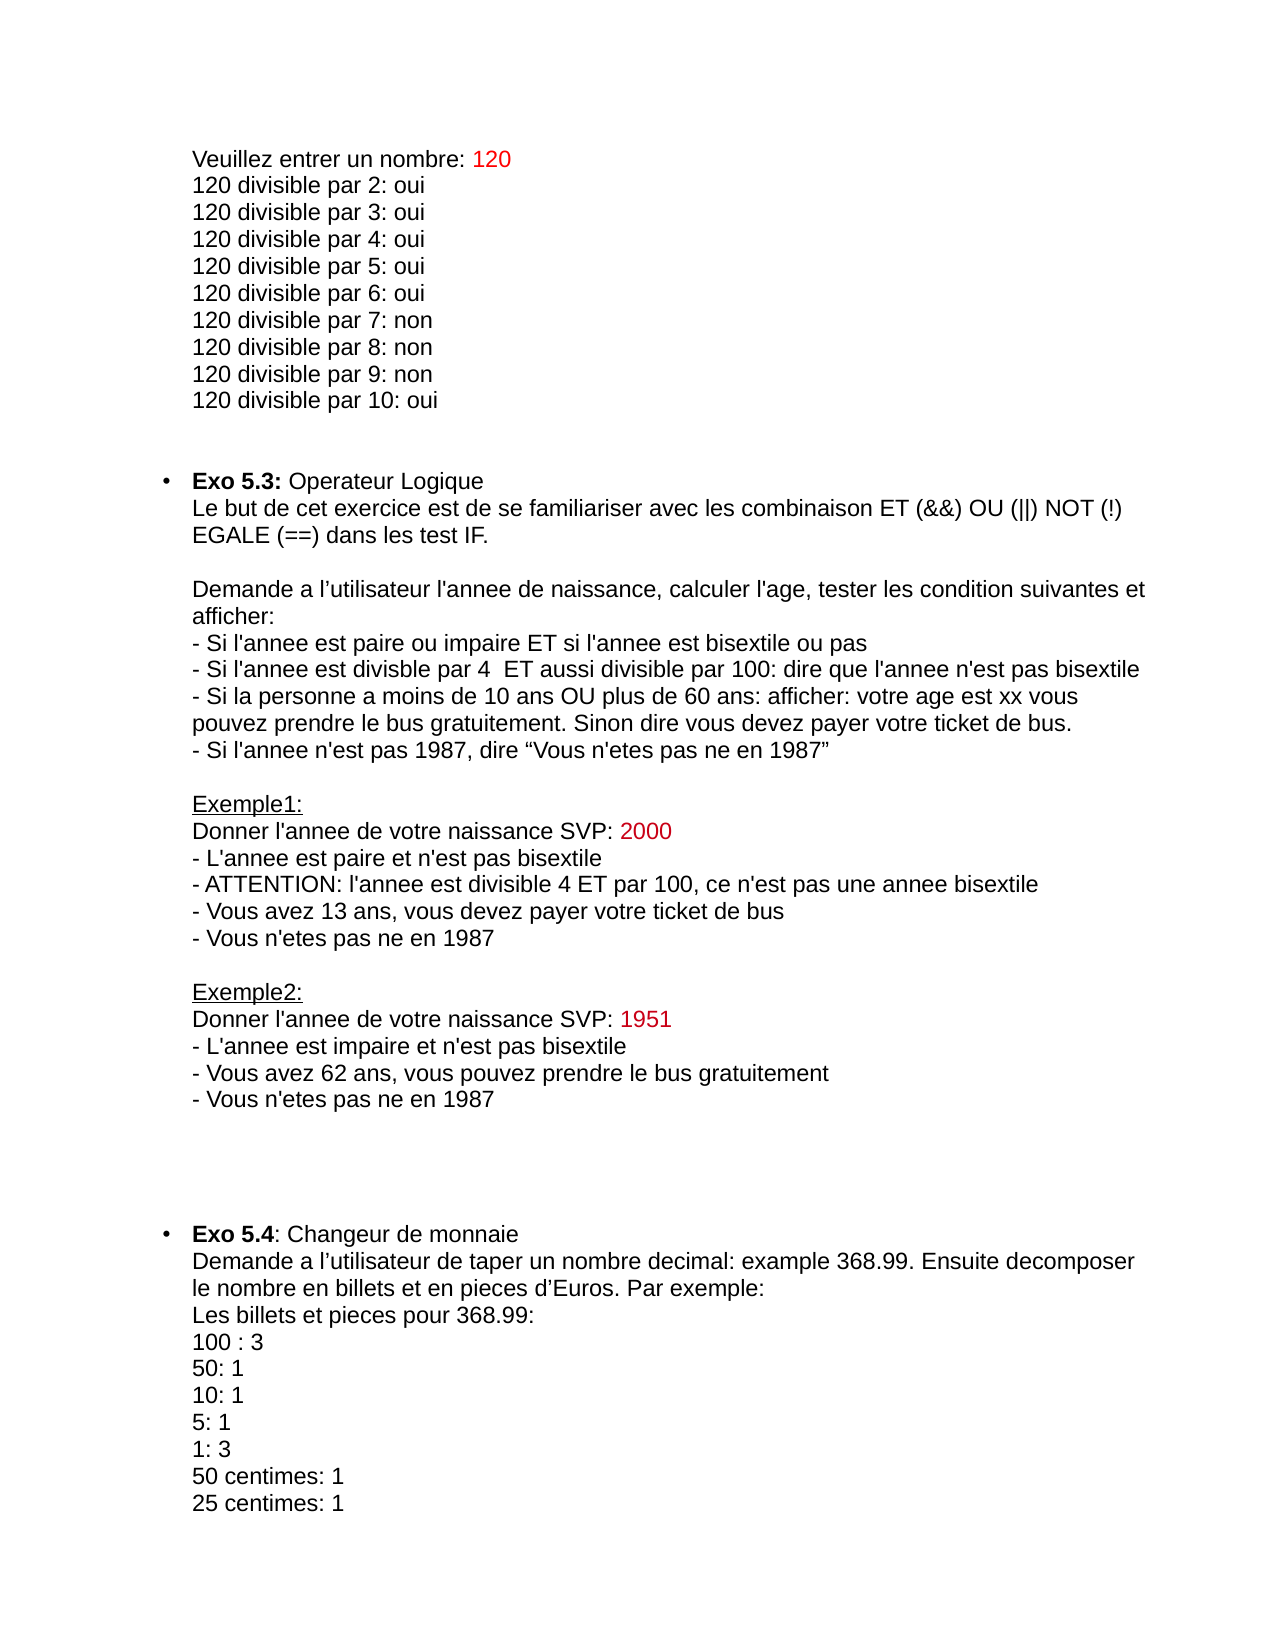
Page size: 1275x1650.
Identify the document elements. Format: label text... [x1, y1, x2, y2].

list Exo 5.3: Operateur Logique Le but de cet exercice est de se familiariser avec les combinaison ET (&&) OU (||) NOT (!) EGALE (==) dans les test IF. Demande a l’utilisateur l'annee de naissance, calculer l'age, tester les condition suivantes et afficher: - Si l'annee est paire ou impaire ET si l'annee est bisextile ou pas - Si l'annee est divisble par 4 ET aussi divisible par 100: dire que l'annee n'est pas bisextile - Si la personne a moins de 10 ans OU plus de 60 ans: afficher: votre age est xx vous pouvez prendre le bus gratuitement. Sinon dire vous devez payer votre ticket de bus. - Si l'annee n'est pas 1987, dire “Vous n'etes pas ne en 1987” Exemple1: Donner l'annee de votre naissance SVP: 2000 - L'annee est paire et n'est pas bisextile - ATTENTION: l'annee est divisible 4 ET par 100, ce n'est pas une annee bisextile - Vous avez 13 ans, vous devez payer votre ticket de bus - Vous n'etes pas ne en 1987 Exemple2: Donner l'annee de votre naissance SVP: 1951 - L'annee est impaire et n'est pas bisextile - Vous avez 62 ans, vous pouvez prendre le bus gratuitement - Vous n'etes pas ne en 1987 [162, 467, 1157, 1220]
list Veuillez entrer un nombre: 120 120 divisible par 2: oui 120 divisible par 3: oui 120 divisible par 4: oui 120 divisible par 5: oui 120 divisible par 6: oui 120 divisible par 7: non 120 divisible par 8: non 120 divisible par 9: non 120 divisible par 10: oui [162, 118, 1157, 467]
list Exo 5.4: Changeur de monnaie Demande a l’utilisateur de taper un nombre decimal: example 368.99. Ensuite decomposer le nombre en billets et en pieces d’Euros. Par exemple: Les billets et pieces pour 368.99: 100 : 3 50: 1 10: 1 5: 1 1: 3 50 centimes: 1 25 centimes: 1 [162, 1220, 1157, 1516]
